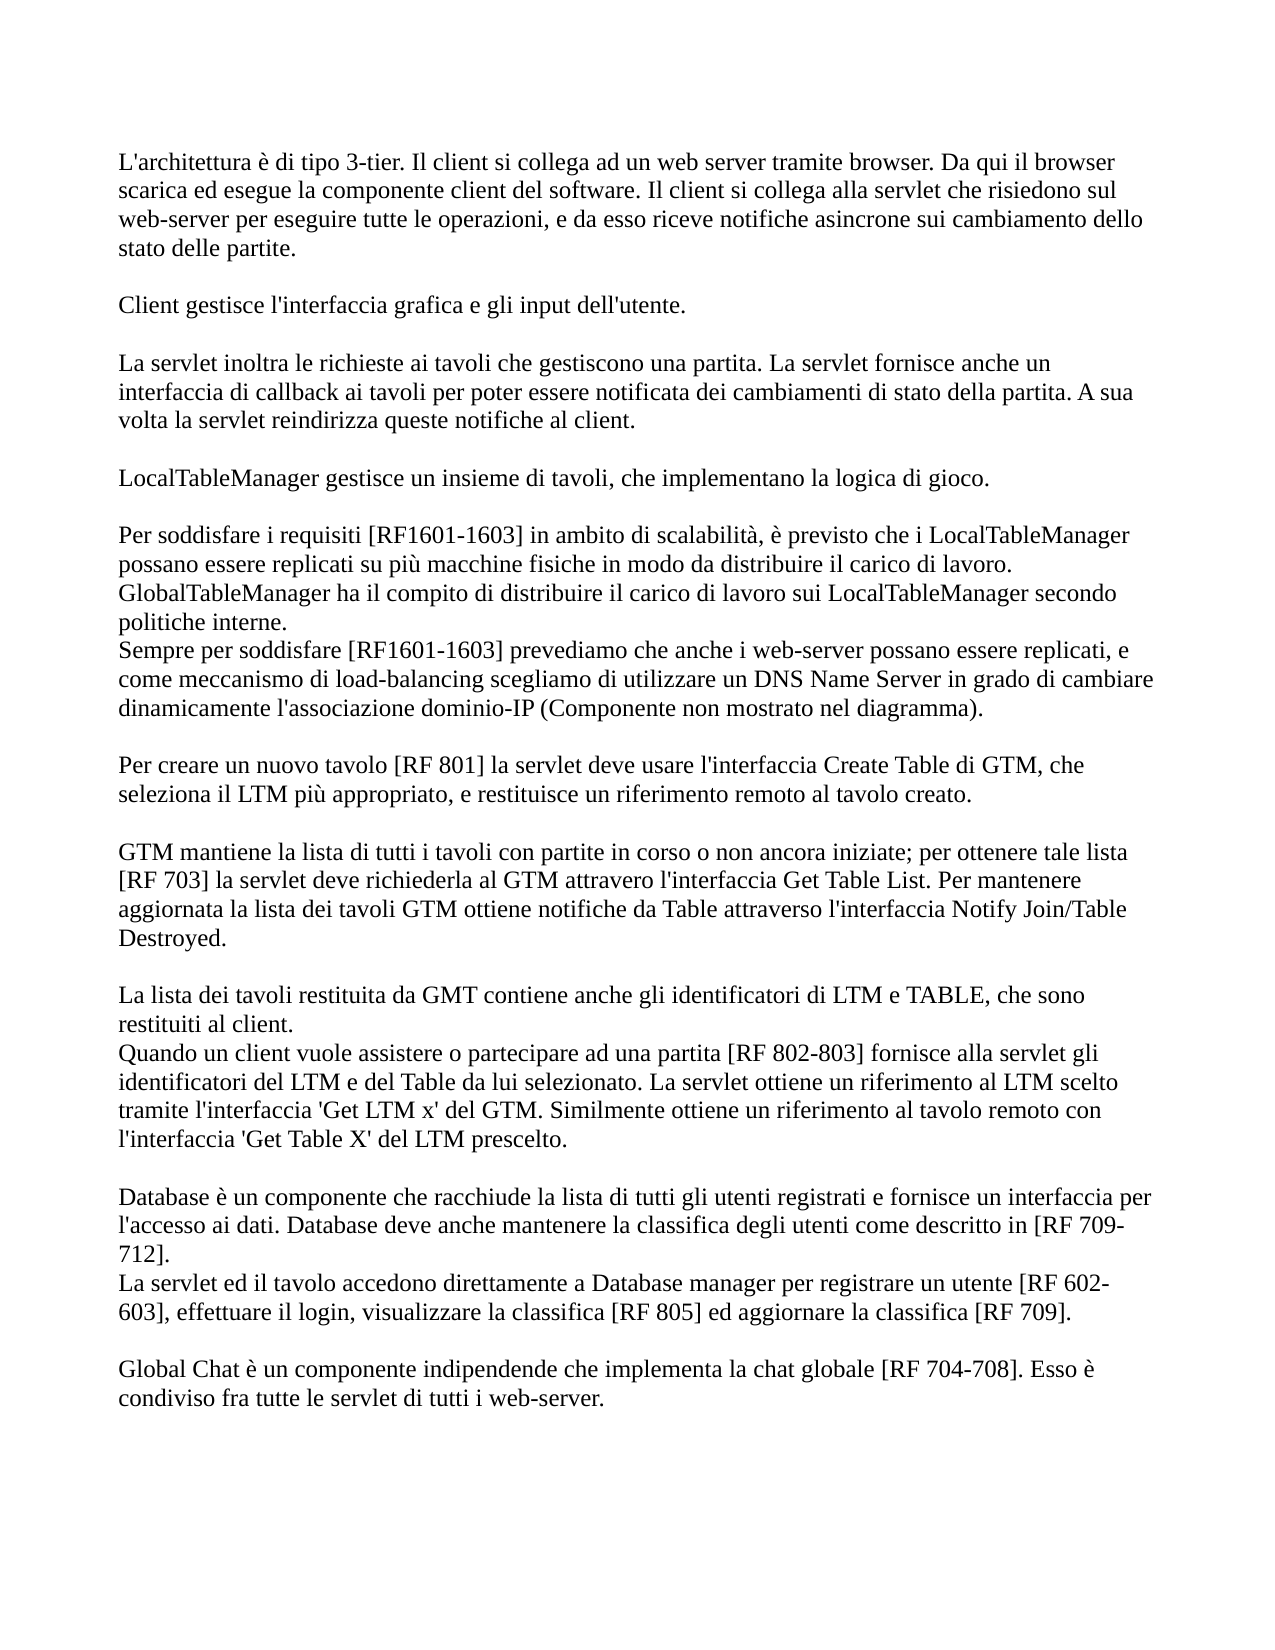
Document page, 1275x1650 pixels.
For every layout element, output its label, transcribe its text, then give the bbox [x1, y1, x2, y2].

text Per soddisfare i requisiti [RF1601-1603] in ambito di scalabilità, è previsto che i LocalTableManager possano essere replicati su più macchine fisiche in modo da distribuire il carico di lavoro. [118, 521, 1157, 578]
text GTM mantiene la lista di tutti i tavoli con partite in corso o non ancora iniziate; per ottenere tale lista [RF 703] la servlet deve richiederla al GTM attravero l'interfaccia Get Table List. Per mantenere aggiornata la lista dei tavoli GTM ottiene notifiche da Table attraverso l'interfaccia Notify Join/Table Destroyed. [118, 837, 1157, 952]
text Per creare un nuovo tavolo [RF 801] la servlet deve usare l'interfaccia Create Table di GTM, che seleziona il LTM più appropriato, e restituisce un riferimento remoto al tavolo creato. [118, 751, 1157, 808]
text Database è un componente che racchiude la lista di tutti gli utenti registrati e fornisce un interfaccia per l'accesso ai dati. Database deve anche mantenere la classifica degli utenti come descritto in [RF 709-712]. [118, 1182, 1157, 1268]
text LocalTableManager gestisce un insieme di tavoli, che implementano la logica di gioco. [118, 463, 1157, 492]
text La servlet ed il tavolo accedono direttamente a Database manager per registrare un utente [RF 602-603], effettuare il login, visualizzare la classifica [RF 805] ed aggiornare la classifica [RF 709]. [118, 1268, 1157, 1326]
text Sempre per soddisfare [RF1601-1603] prevediamo che anche i web-server possano essere replicati, e come meccanismo di load-balancing scegliamo di utilizzare un DNS Name Server in grado di cambiare dinamicamente l'associazione dominio-IP (Componente non mostrato nel diagramma). [118, 636, 1157, 722]
text Quando un client vuole assistere o partecipare ad una partita [RF 802-803] fornisce alla servlet gli identificatori del LTM e del Table da lui selezionato. La servlet ottiene un riferimento al LTM scelto tramite l'interfaccia 'Get LTM x' del GTM. Similmente ottiene un riferimento al tavolo remoto con l'interfaccia 'Get Table X' del LTM prescelto. [118, 1038, 1157, 1153]
text La lista dei tavoli restituita da GMT contiene anche gli identificatori di LTM e TABLE, che sono restituiti al client. [118, 981, 1157, 1038]
text GlobalTableManager ha il compito di distribuire il carico di lavoro sui LocalTableManager secondo politiche interne. [118, 578, 1157, 636]
text Client gestisce l'interfaccia grafica e gli input dell'utente. [118, 291, 1157, 319]
text Global Chat è un componente indipendende che implementa la chat globale [RF 704-708]. Esso è condiviso fra tutte le servlet di tutti i web-server. [118, 1354, 1157, 1412]
text La servlet inoltra le richieste ai tavoli che gestiscono una partita. La servlet fornisce anche un interfaccia di callback ai tavoli per poter essere notificata dei cambiamenti di stato della partita. A sua volta la servlet reindirizza queste notifiche al client. [118, 348, 1157, 434]
text L'architettura è di tipo 3-tier. Il client si collega ad un web server tramite browser. Da qui il browser scarica ed esegue la componente client del software. Il client si collega alla servlet che risiedono sul web-server per eseguire tutte le operazioni, e da esso riceve notifiche asincrone sui cambiamento dello stato delle partite. [118, 147, 1157, 262]
